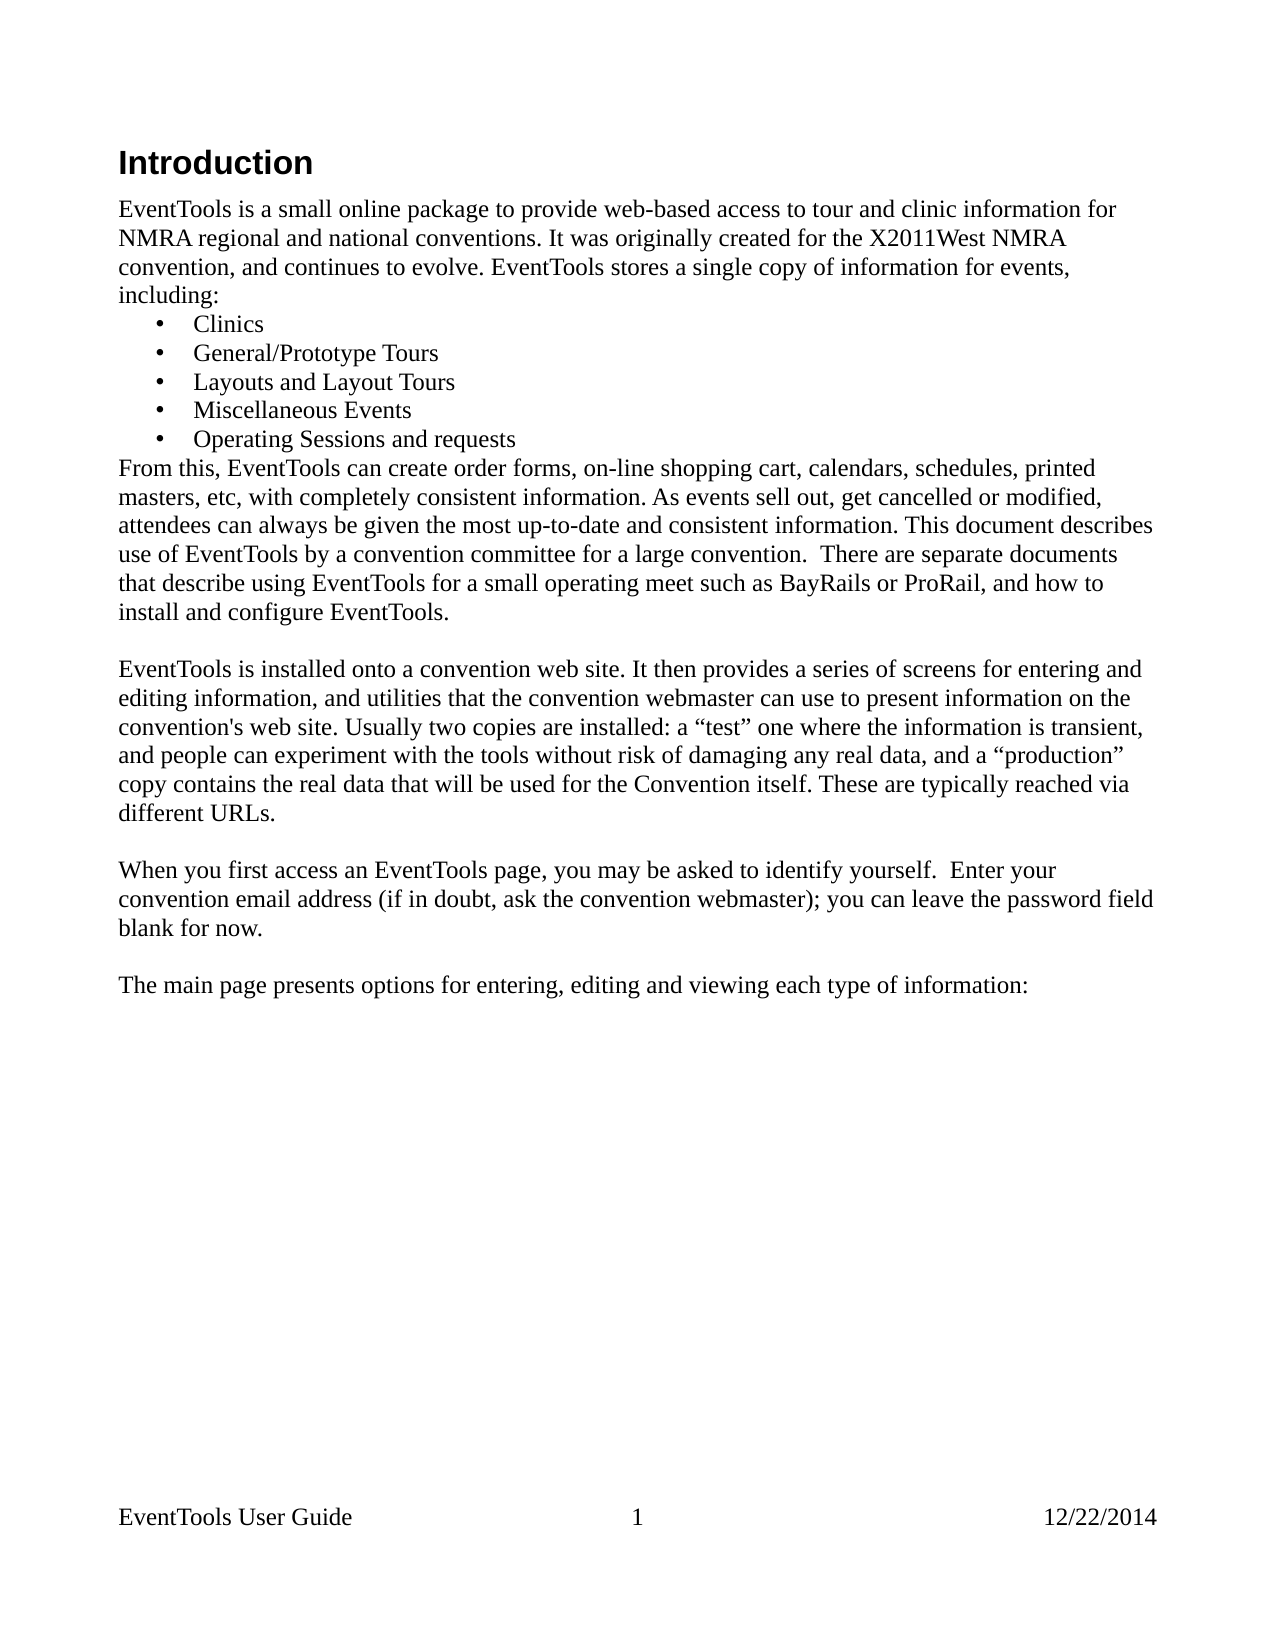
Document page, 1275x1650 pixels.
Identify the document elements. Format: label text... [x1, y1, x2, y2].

list General/Prototype Tours [156, 338, 1157, 367]
list Layouts and Layout Tours [156, 367, 1157, 396]
text From this, EventTools can create order forms, on-line shopping cart, calendars, schedules, printed masters, etc, with completely consistent information. As events sell out, get cancelled or modified, attendees can always be given the most up-to-date and consistent information. This document describes use of EventTools by a convention committee for a large convention. There are separate documents that describe using EventTools for a small operating meet such as BayRails or ProRail, and how to install and configure EventTools. [118, 453, 1157, 626]
list Clinics [156, 309, 1157, 338]
text EventTools is a small online package to provide web-based access to tour and clinic information for NMRA regional and national conventions. It was originally created for the X2011West NMRA convention, and continues to evolve. EventTools stores a single copy of information for events, including: [118, 194, 1157, 309]
text EventTools is installed onto a convention web site. It then provides a series of screens for entering and editing information, and utilities that the convention webmaster can use to present information on the convention's web site. Usually two copies are installed: a “test” one where the information is transient, and people can experiment with the tools without risk of damaging any real data, and a “production” copy contains the real data that will be used for the Convention itself. These are typically reached via different URLs. [118, 654, 1157, 827]
text The main page presents options for entering, editing and viewing each type of information: [118, 971, 1157, 999]
list Operating Sessions and requests [156, 424, 1157, 453]
text When you first access an EventTools page, you may be asked to identify yourself. Enter your convention email address (if in doubt, ask the convention webmaster); you can leave the password field blank for now. [118, 856, 1157, 942]
list Miscellaneous Events [156, 396, 1157, 424]
subtitle Introduction [118, 143, 1157, 182]
